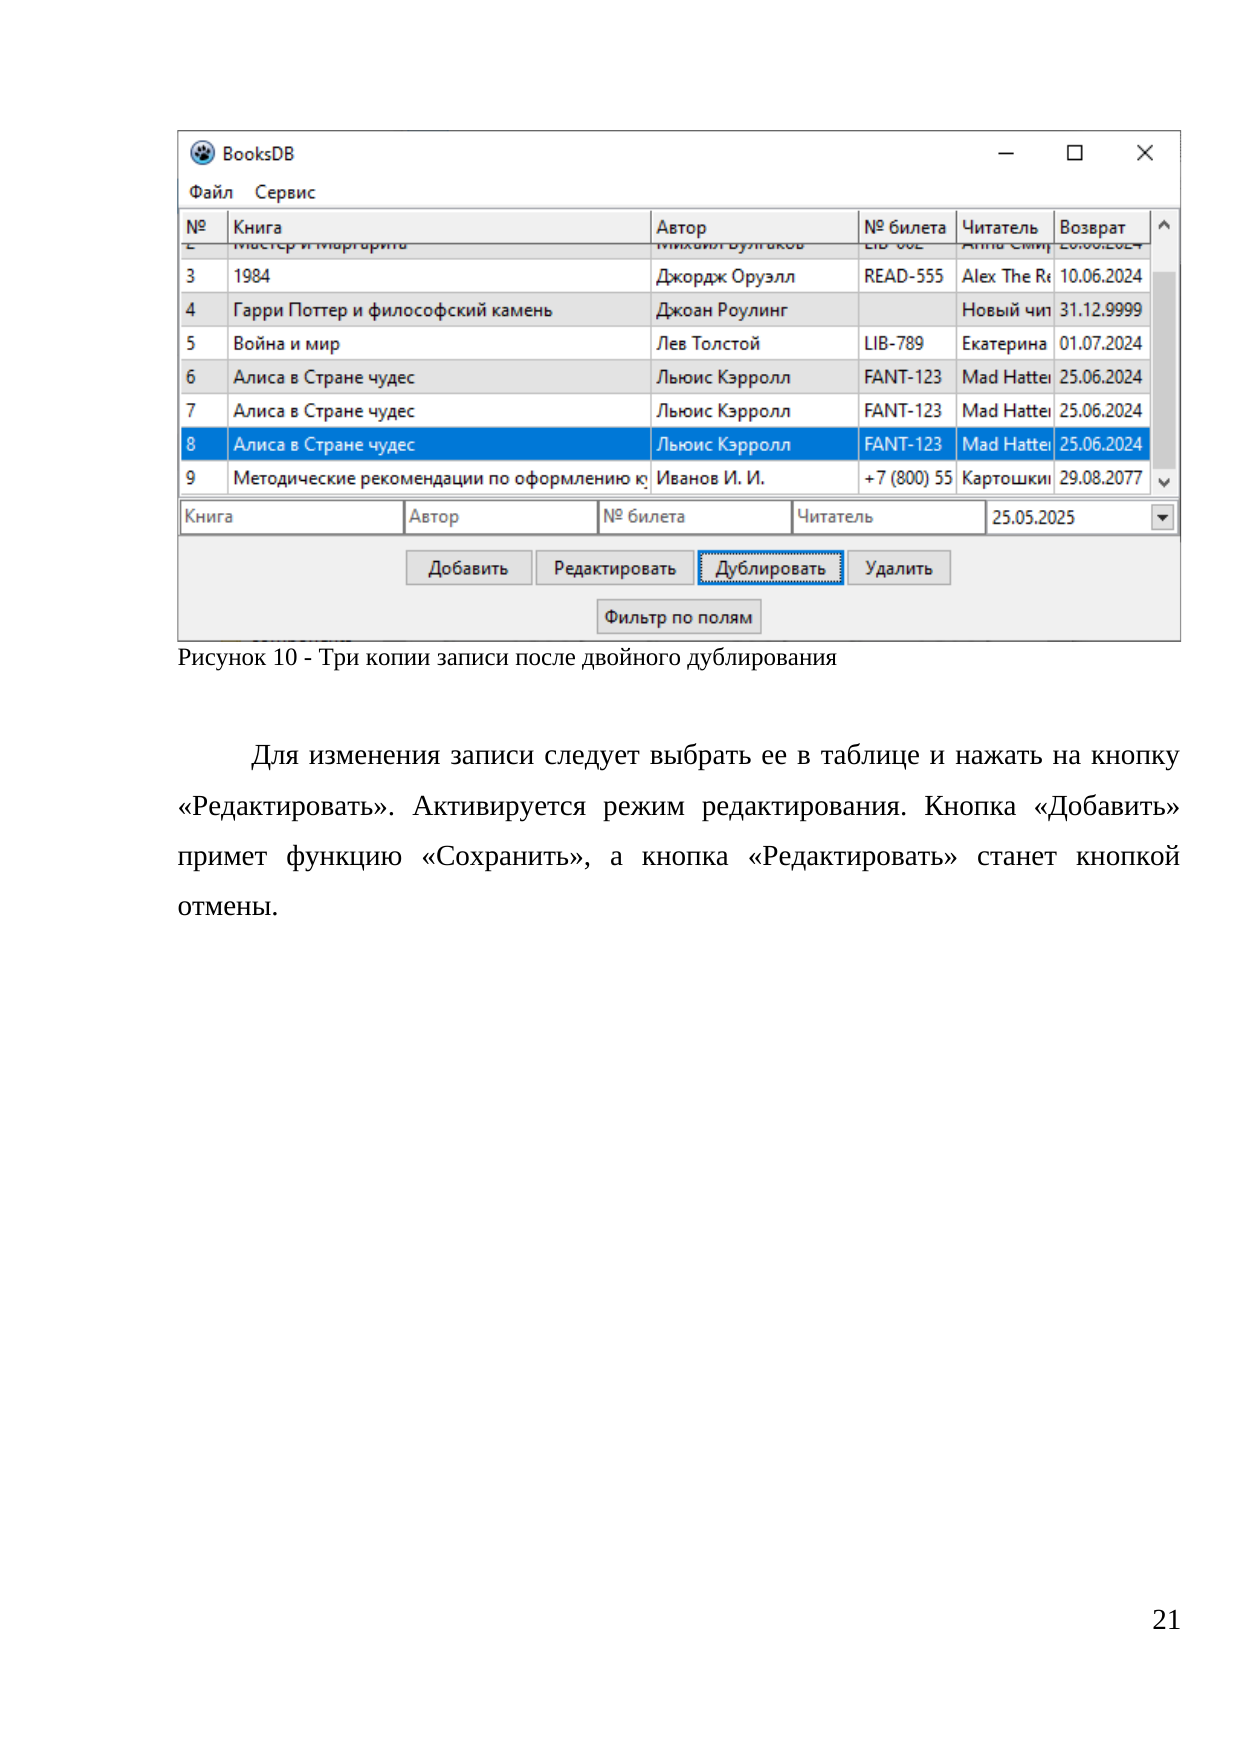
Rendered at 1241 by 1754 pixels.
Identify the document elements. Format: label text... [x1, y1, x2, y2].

picture [177, 130, 1182, 642]
text Рисунок 10 - Три копии записи после двойного дублирования [177, 642, 1181, 670]
text Для изменения записи следует выбрать ее в таблице и нажать на кнопку «Редактировать». Активируется режим редактирования. Кнопка «Добавить» примет функцию «Сохранить», а кнопка «Редактировать» станет кнопкой отмены. [177, 737, 1181, 922]
